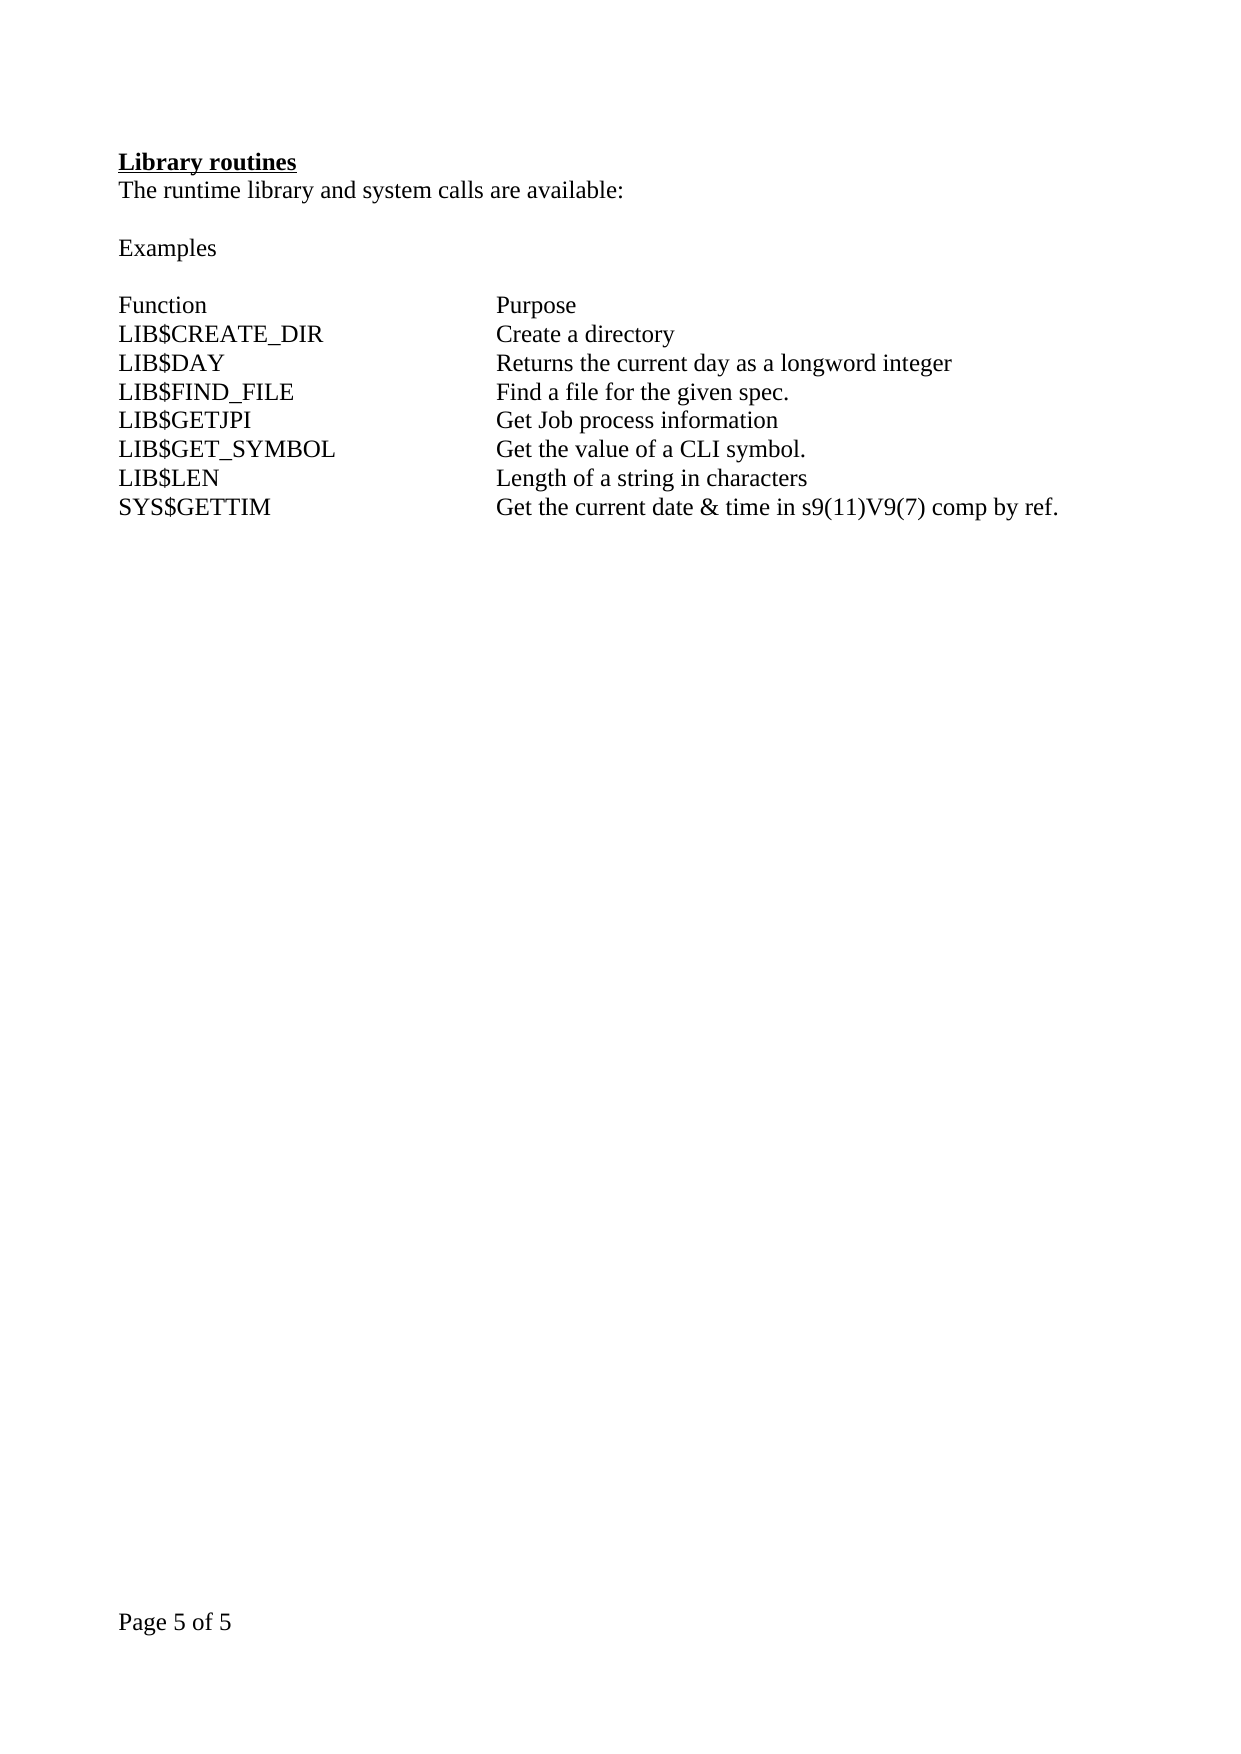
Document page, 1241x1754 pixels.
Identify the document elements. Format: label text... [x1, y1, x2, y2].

table_cell LIB$DAY [118, 348, 496, 377]
table_cell Get Job process information [496, 406, 1122, 434]
table_cell LIB$CREATE_DIR [118, 319, 496, 348]
table_cell Create a directory [496, 319, 1122, 348]
table_cell [118, 521, 496, 549]
table_cell [118, 607, 496, 636]
table_cell Get the value of a CLI symbol. [496, 434, 1122, 463]
text Library routines [118, 147, 1122, 176]
table_cell LIB$GET_SYMBOL [118, 434, 496, 463]
table_cell [496, 549, 1122, 578]
text Examples [118, 233, 1122, 262]
table_cell LIB$FIND_FILE [118, 377, 496, 406]
table_header Purpose [496, 291, 1122, 319]
table_cell Returns the current day as a longword integer [496, 348, 1122, 377]
table_cell Length of a string in characters [496, 463, 1122, 492]
table_cell [496, 521, 1122, 549]
table_cell LIB$GETJPI [118, 406, 496, 434]
table_header Function [118, 291, 496, 319]
table_cell LIB$LEN [118, 463, 496, 492]
table_cell Find a file for the given spec. [496, 377, 1122, 406]
table_cell [496, 578, 1122, 607]
table_cell Get the current date & time in s9(11)V9(7) comp by ref. [496, 492, 1122, 521]
table_cell [118, 578, 496, 607]
text The runtime library and system calls are available: [118, 176, 1122, 204]
table_cell [496, 607, 1122, 636]
table_cell SYS$GETTIM [118, 492, 496, 521]
table_cell [118, 549, 496, 578]
